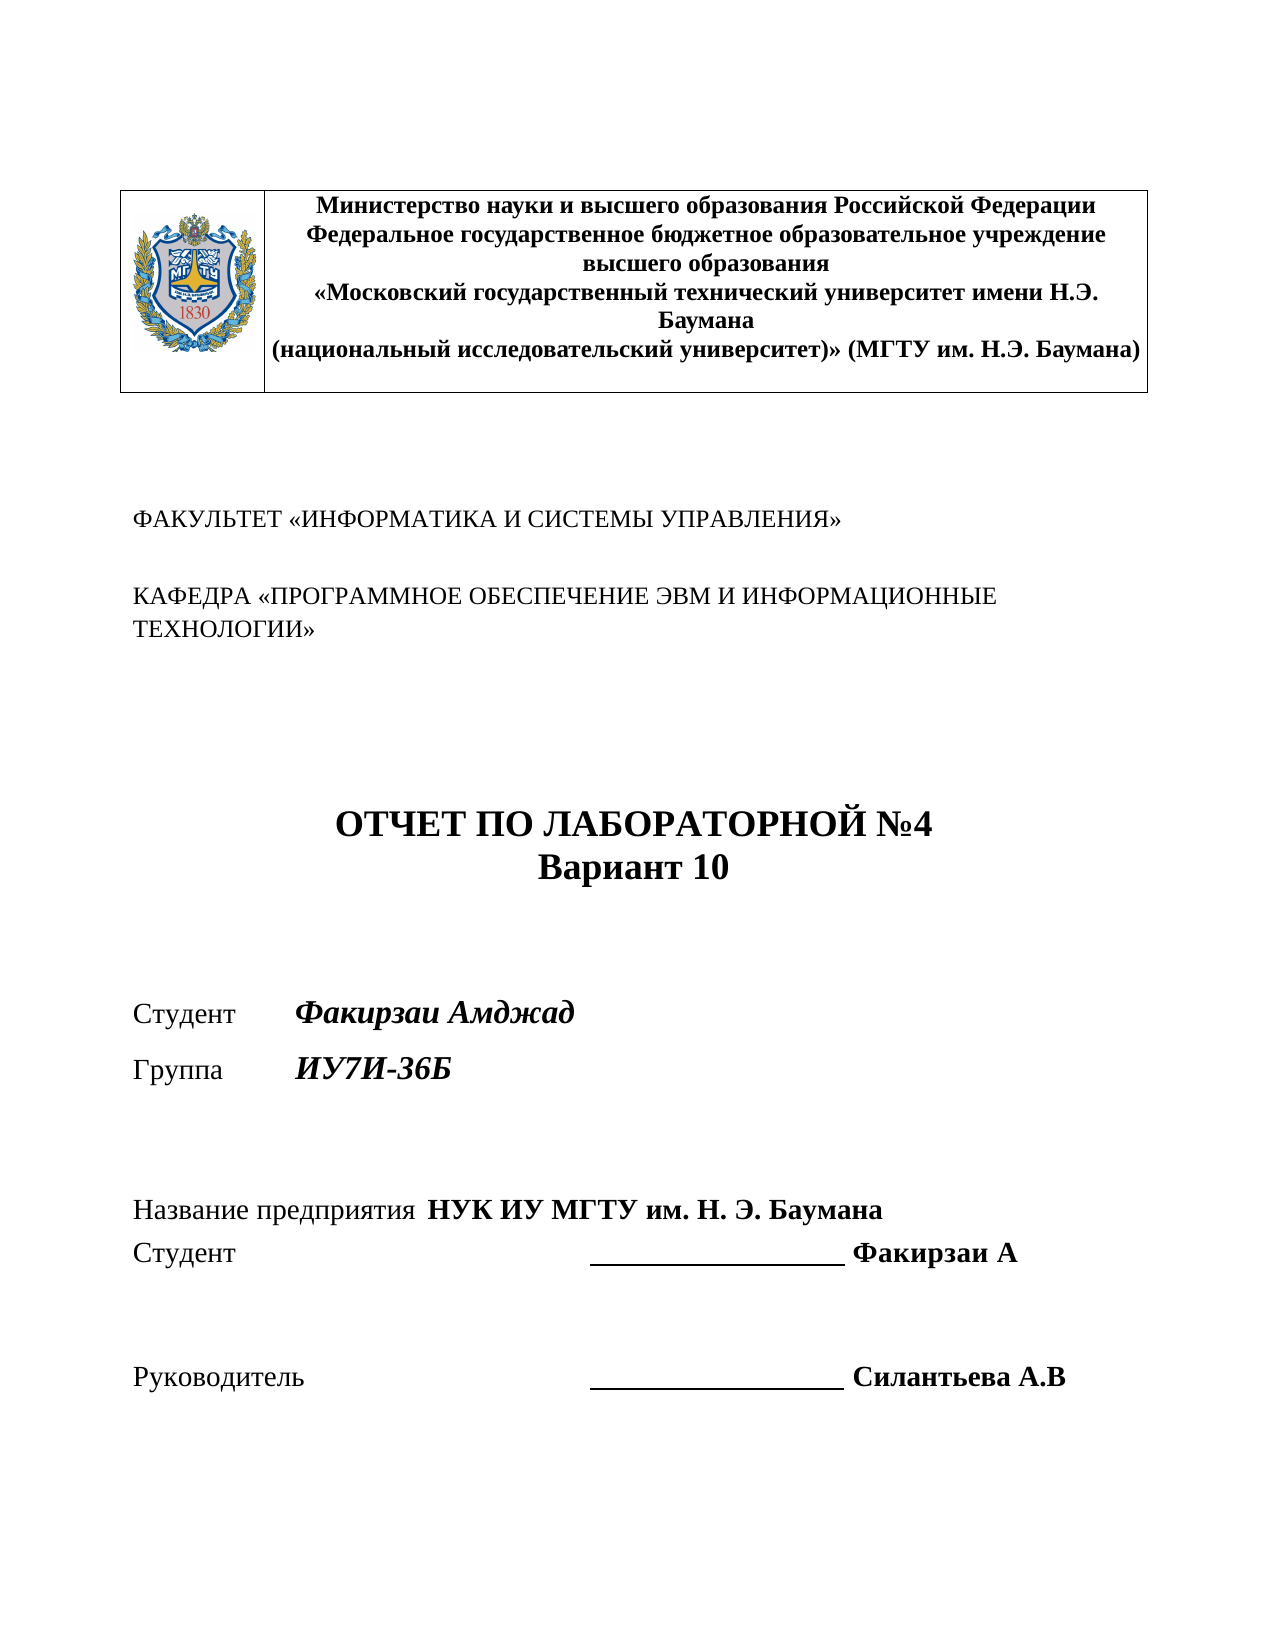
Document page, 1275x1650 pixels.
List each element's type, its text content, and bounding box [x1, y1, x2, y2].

text Студент Факирзаи Амджад [133, 993, 1157, 1031]
text Группа ИУ7И-36Б [133, 1048, 1157, 1086]
title ОТЧЕТ ПО ЛАБОРАТОРНОЙ №4 [322, 801, 946, 844]
text КАФЕДРА «ПРОГРАММНОЕ ОБЕСПЕЧЕНИЕ ЭВМ И ИНФОРМАЦИОННЫЕ ТЕХНОЛОГИИ» [133, 581, 1157, 643]
text ФАКУЛЬТЕТ «ИНФОРМАТИКА И СИСТЕМЫ УПРАВЛЕНИЯ» [133, 504, 1157, 533]
title Вариант 10 [322, 844, 946, 887]
text Руководитель Силантьева А.В [133, 1359, 1071, 1393]
text Название предприятия НУК ИУ МГТУ им. Н. Э. Баумана [133, 1192, 1157, 1226]
picture [133, 213, 257, 352]
text Студент Факирзаи А [133, 1235, 1157, 1269]
